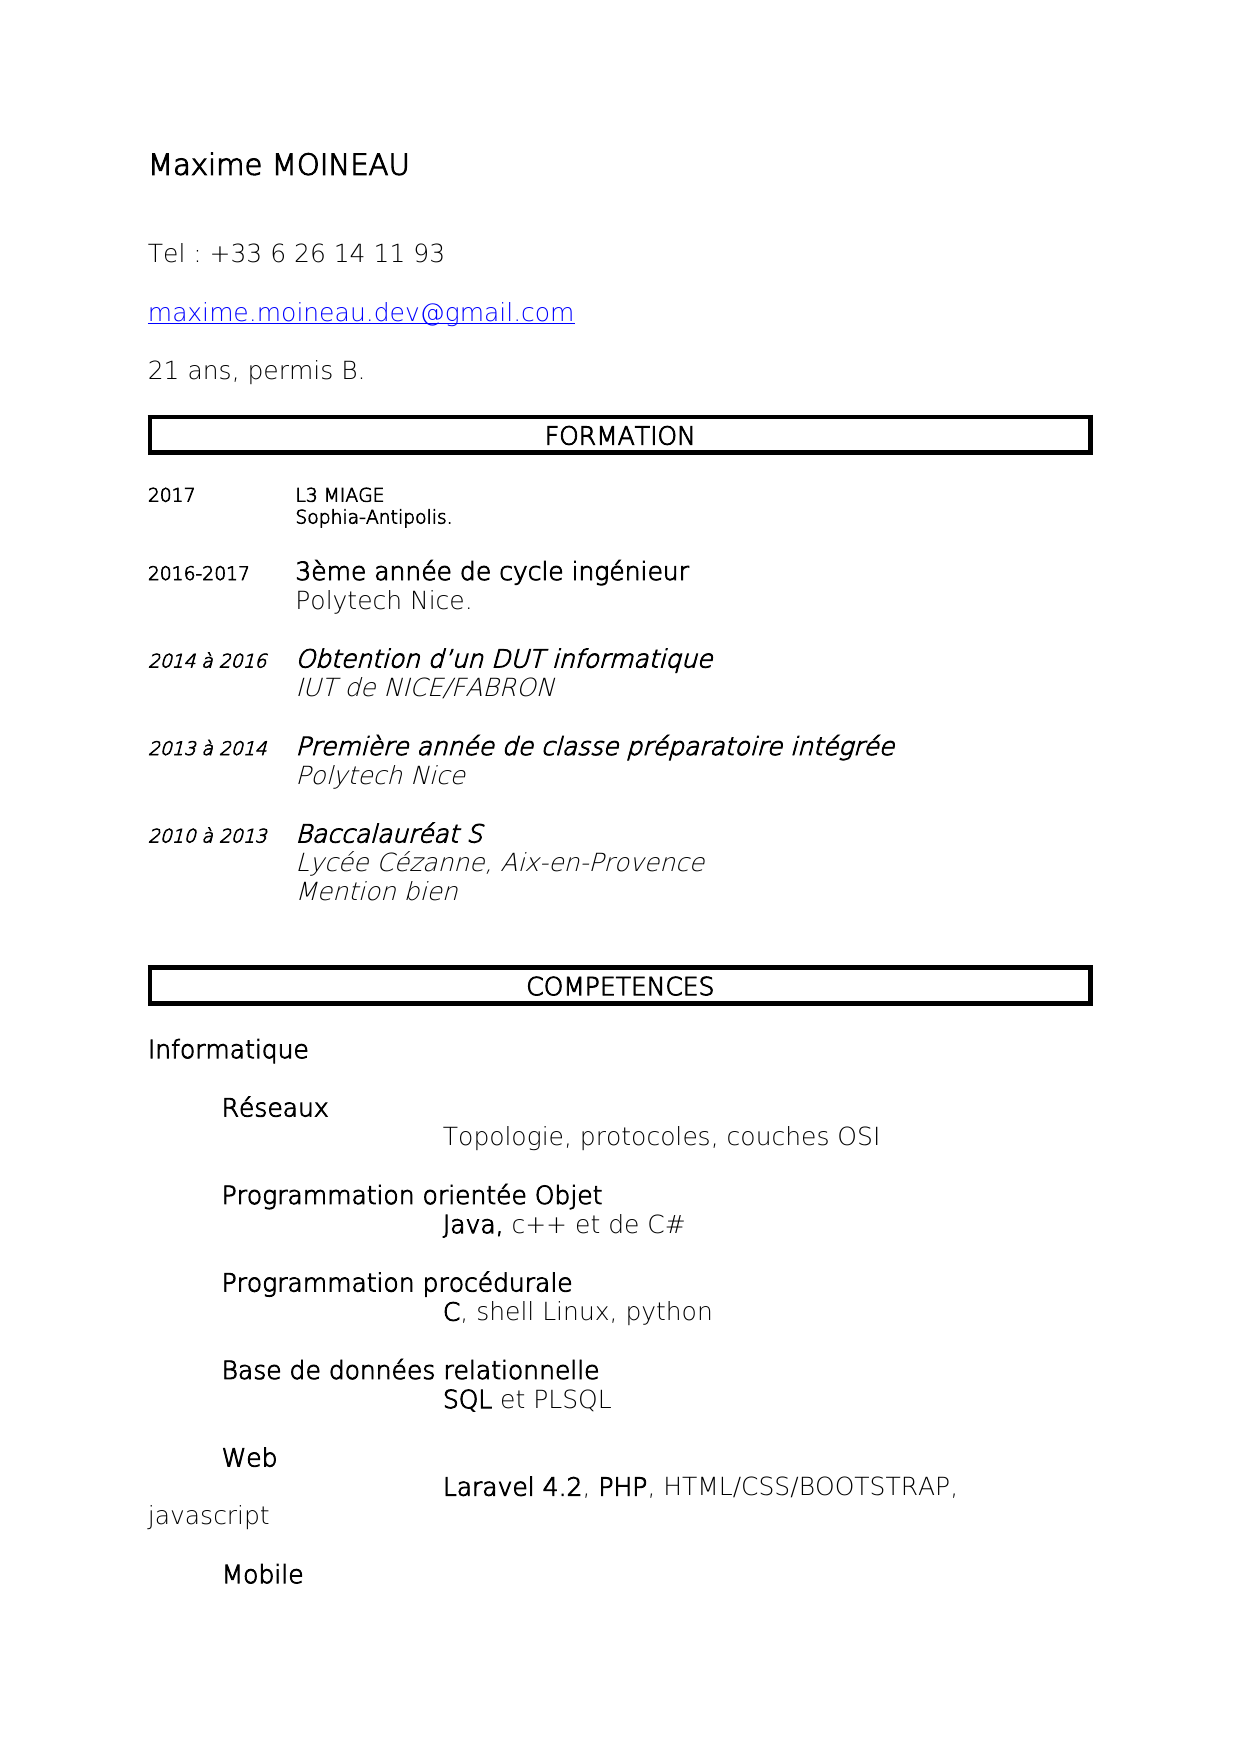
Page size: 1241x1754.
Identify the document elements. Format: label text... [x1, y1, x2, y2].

text Maxime MOINEAU [148, 148, 1093, 182]
text Laravel 4.2, PHP, HTML/CSS/BOOTSTRAP, javascript [148, 1472, 1093, 1531]
text Web [148, 1443, 1093, 1472]
text 2017 L3 MIAGE [148, 484, 1093, 506]
text Réseaux [148, 1093, 1093, 1122]
text Informatique [148, 1035, 1093, 1064]
text 2010 à 2013 Baccalauréat S [148, 819, 1093, 848]
text C, shell Linux, python [148, 1297, 1093, 1327]
text Base de données relationnelle [148, 1356, 1093, 1385]
text SQL et PLSQL [148, 1385, 1093, 1414]
text Sophia-Antipolis. [148, 506, 1093, 528]
text 2014 à 2016 Obtention d’un DUT informatique [148, 644, 1093, 673]
text IUT de NICE/FABRON [221, 673, 1093, 703]
text maxime.moineau.dev@gmail.com [148, 298, 1093, 327]
text Lycée Cézanne, Aix-en-Provence [148, 848, 1093, 878]
text 2016-2017 3ème année de cycle ingénieur Polytech Nice. [148, 557, 1093, 615]
text Programmation orientée Objet [148, 1181, 1093, 1210]
text Topologie, protocoles, couches OSI [148, 1122, 1093, 1152]
text Tel : +33 6 26 14 11 93 [148, 239, 1093, 269]
text Mobile [148, 1560, 1093, 1589]
text COMPETENCES [152, 970, 1088, 1001]
text 2013 à 2014 Première année de classe préparatoire intégrée Polytech Nice [148, 732, 1093, 790]
text FORMATION [152, 419, 1088, 450]
text Programmation procédurale [148, 1268, 1093, 1297]
text Java, c++ et de C# [148, 1210, 1093, 1239]
text 21 ans, permis B. [148, 356, 1093, 385]
text Mention bien [148, 878, 1093, 907]
